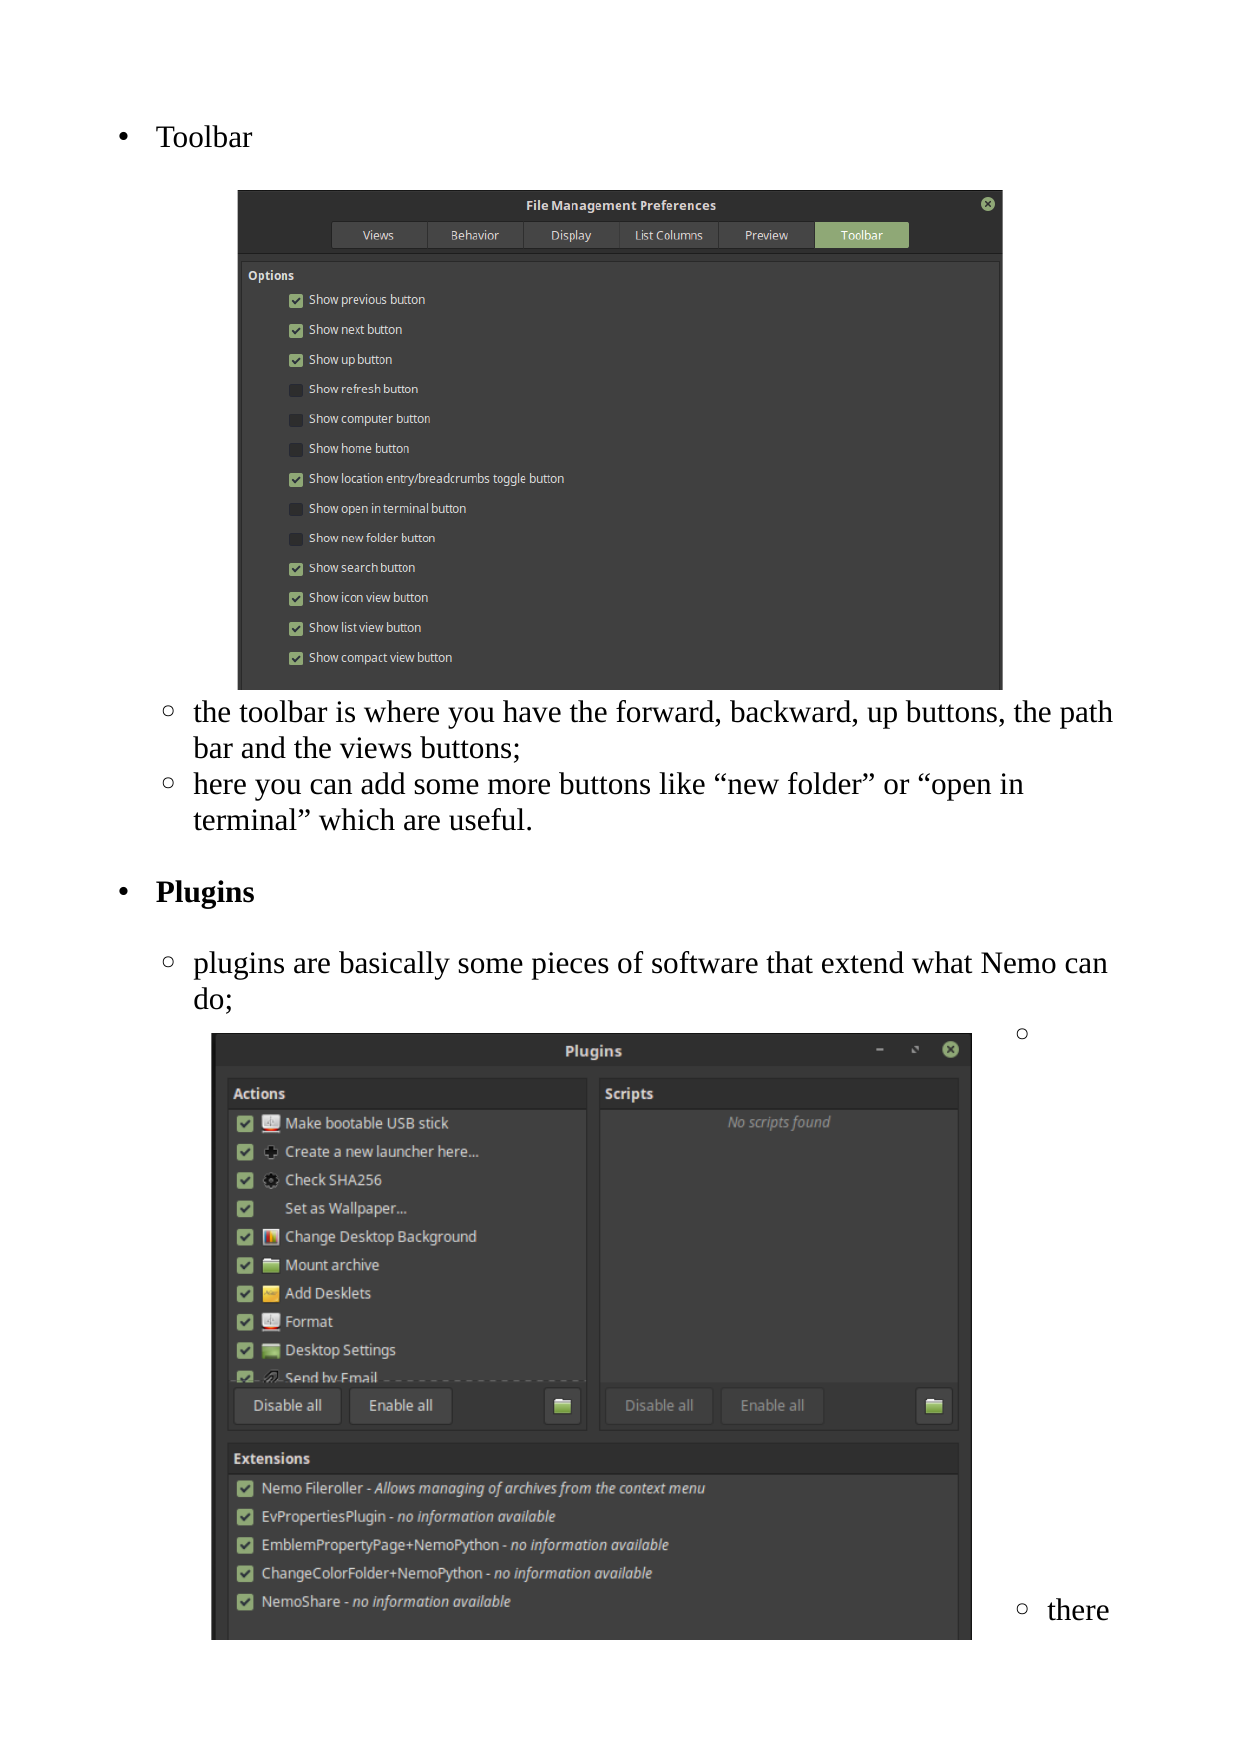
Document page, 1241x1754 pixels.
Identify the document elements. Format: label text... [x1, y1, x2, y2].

list there are also extensions too, and scripts; [156, 1592, 211, 1627]
list there are also extensions too, and scripts; [972, 1592, 1122, 1627]
list the toolbar is where you have the forward, backward, up buttons, the path bar and the views buttons; [156, 693, 1122, 765]
list here you can add some more buttons like “new folder” or “open in terminal” which are useful. [156, 765, 1122, 837]
picture [211, 1033, 972, 1640]
list plugins are basically some pieces of software that extend what Nemo can do; [156, 945, 1122, 1017]
list Toolbar [118, 118, 1122, 154]
picture [237, 190, 1003, 690]
list Plugins [118, 873, 1122, 909]
